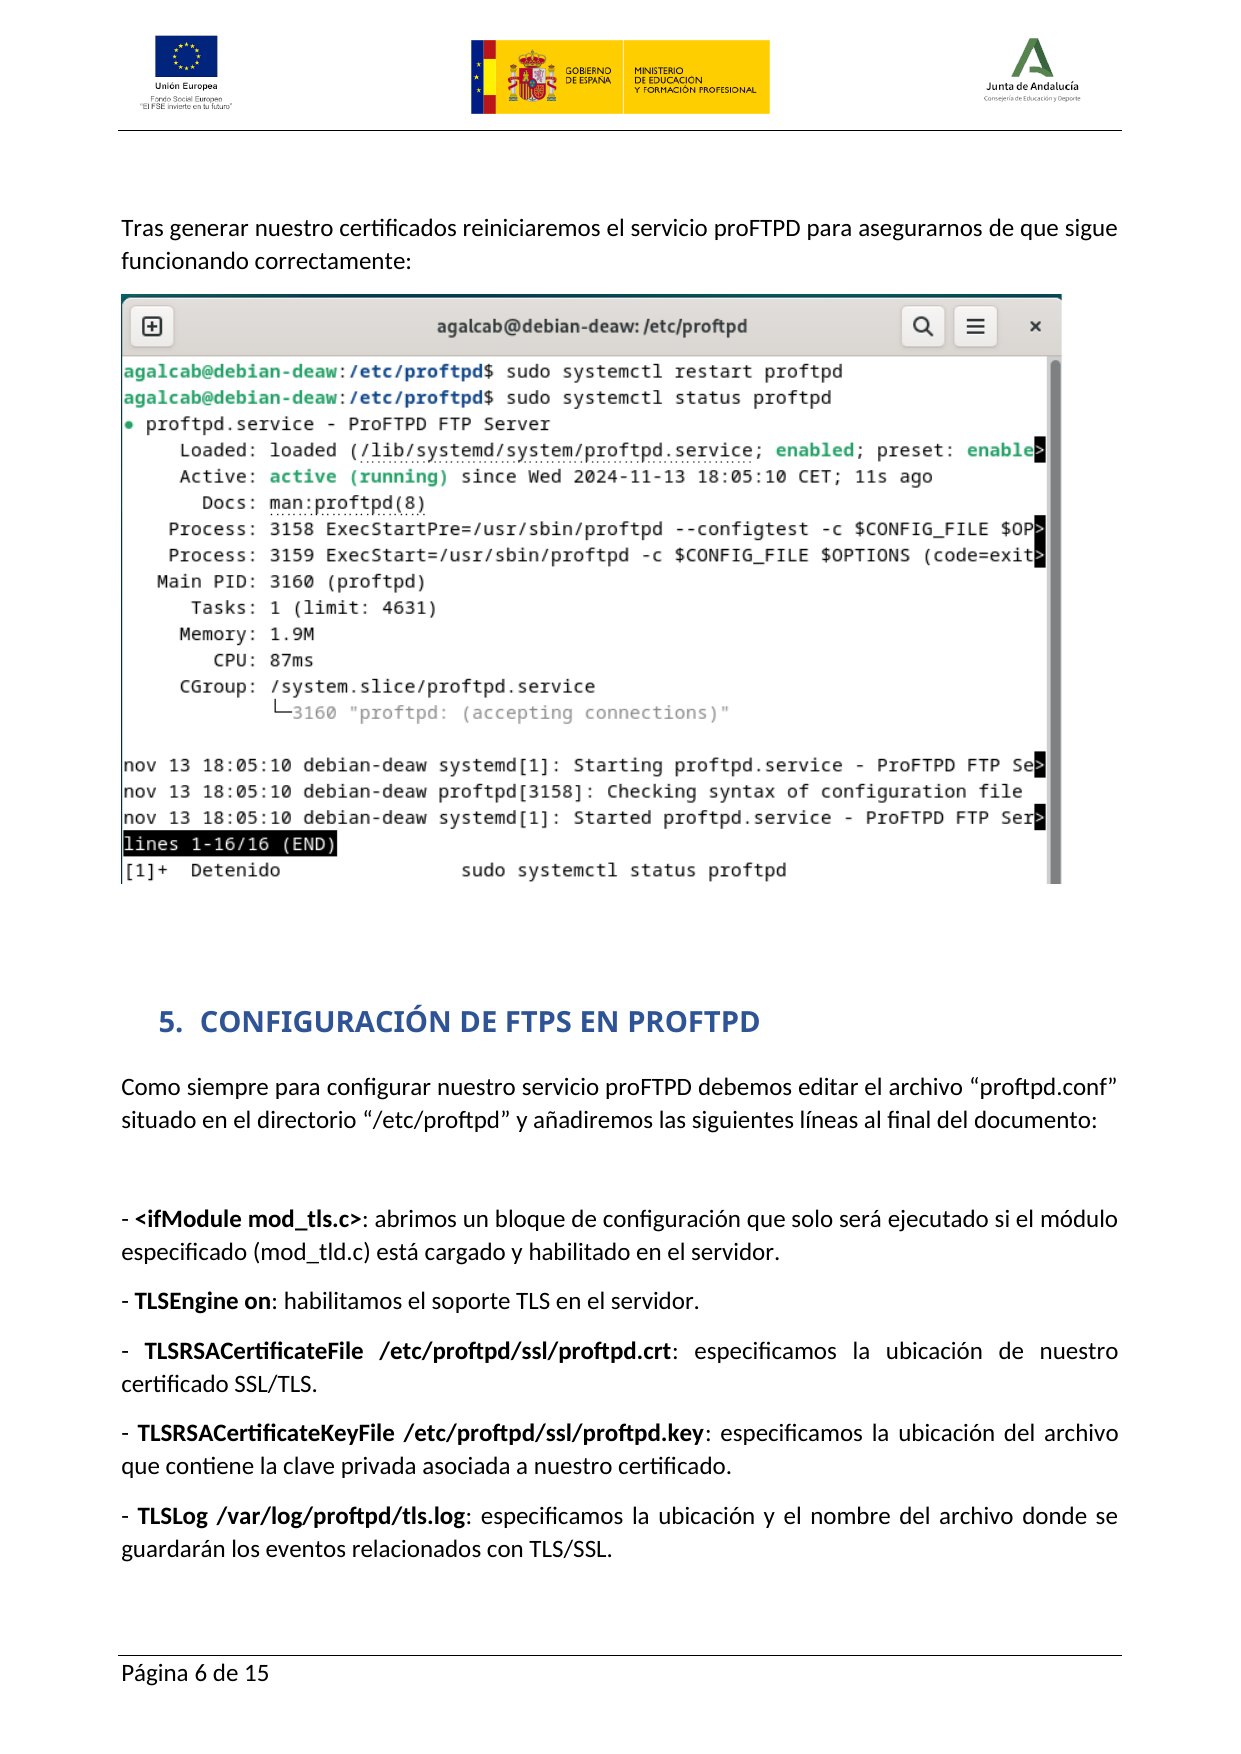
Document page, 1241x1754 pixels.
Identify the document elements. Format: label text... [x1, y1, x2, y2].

text Tras generar nuestro certificados reiniciaremos el servicio proFTPD para asegurarnos de que sigue funcionando correctamente: [121, 212, 1119, 275]
picture [469, 39, 771, 115]
text - TLSLog /var/log/proftpd/tls.log: especificamos la ubicación y el nombre del archivo donde se guardarán los eventos relacionados con TLS/SSL. [121, 1500, 1119, 1563]
text Como siempre para configurar nuestro servicio proFTPD debemos editar el archivo “proftpd.conf” situado en el directorio “/etc/proftpd” y añadiremos las siguientes líneas al final del documento: [121, 1071, 1119, 1134]
subtitle CONFIGURACIÓN DE FTPS EN PROFTPD [158, 1002, 1119, 1041]
picture [121, 294, 1062, 884]
text - TLSRSACertificateFile /etc/proftpd/ssl/proftpd.crt: especificamos la ubicación de nuestro certificado SSL/TLS. [121, 1335, 1119, 1398]
text - <ifModule mod_tls.c>: abrimos un bloque de configuración que solo será ejecutado si el módulo especificado (mod_tld.c) está cargado y habilitado en el servidor. [121, 1203, 1119, 1266]
picture [139, 32, 234, 113]
text - TLSEngine on: habilitamos el soporte TLS en el servidor. [121, 1286, 1119, 1316]
text - TLSRSACertificateKeyFile /etc/proftpd/ssl/proftpd.key: especificamos la ubicación del archivo que contiene la clave privada asociada a nuestro certificado. [121, 1418, 1119, 1481]
picture [964, 33, 1101, 114]
